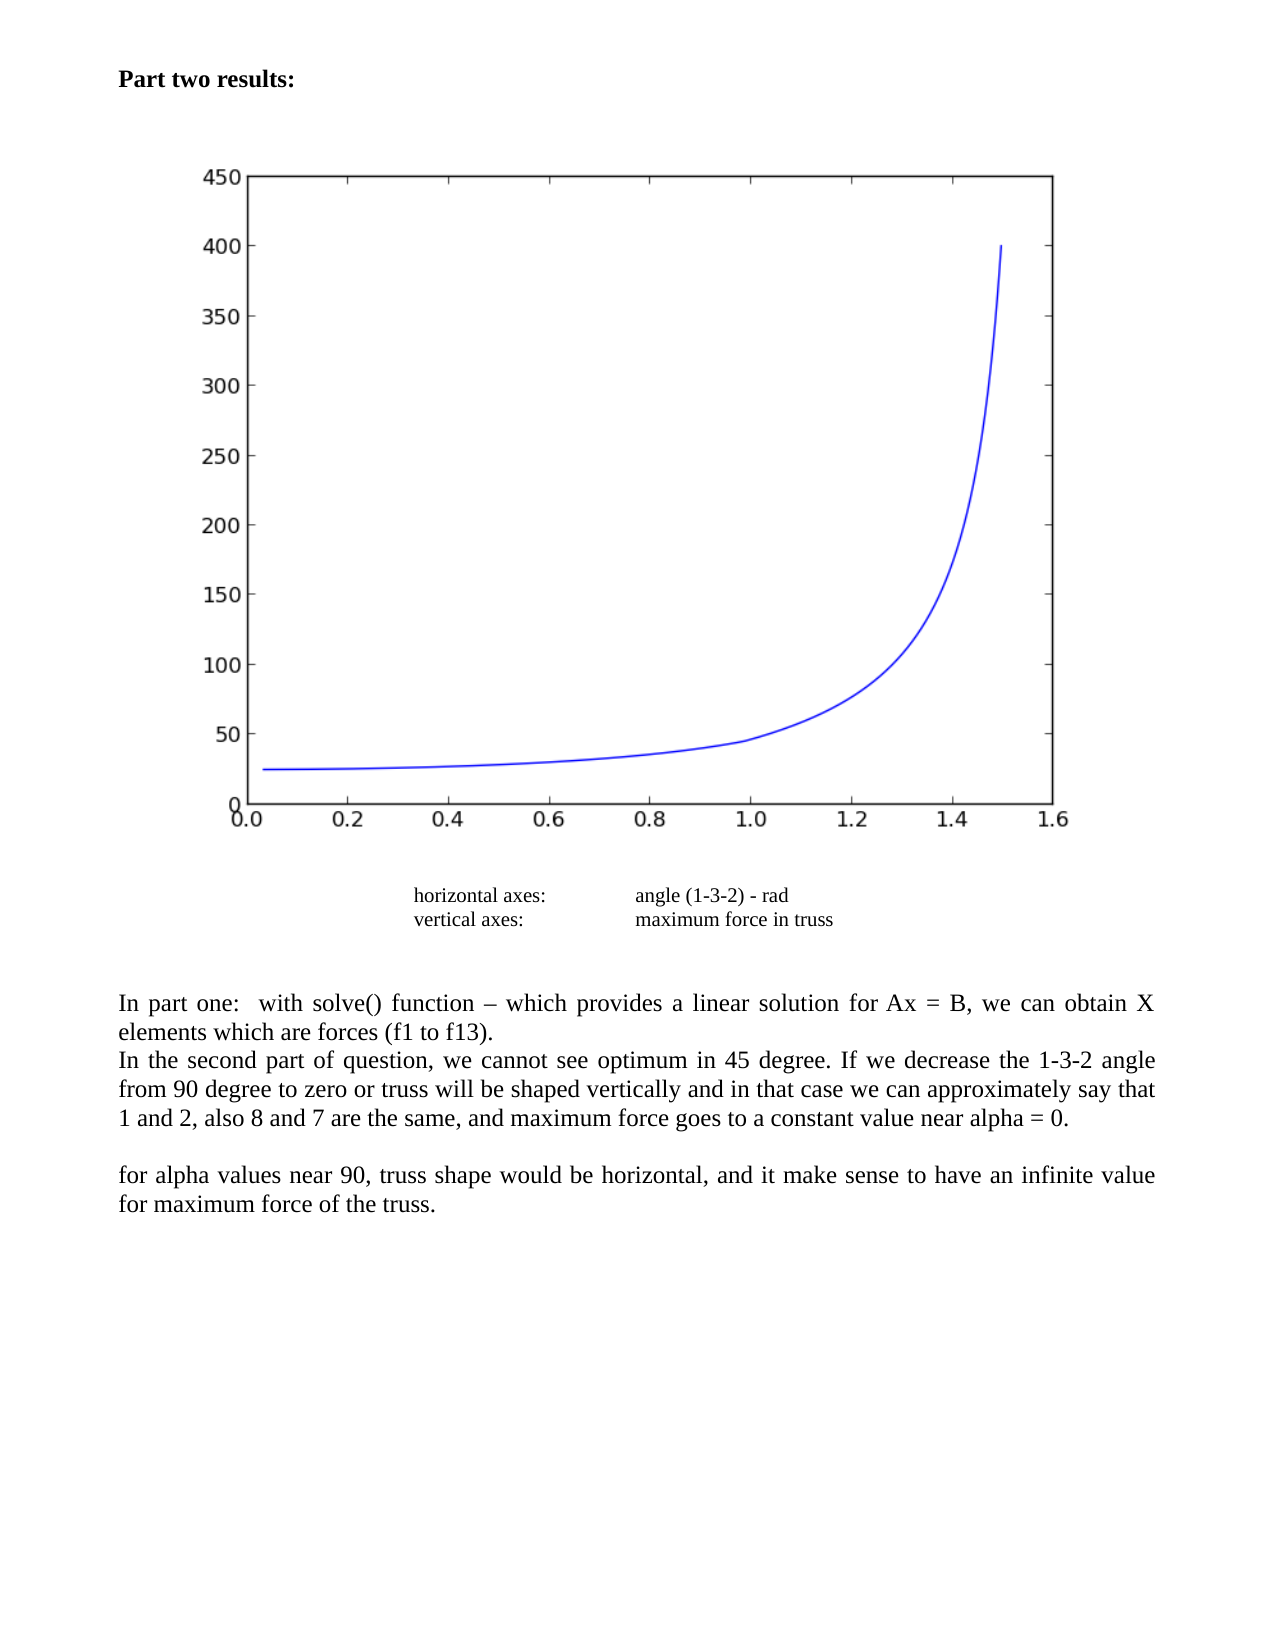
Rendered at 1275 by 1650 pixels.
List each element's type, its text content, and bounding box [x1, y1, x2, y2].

text In part one: with solve() function – which provides a linear solution for Ax = B, we can obtain X elements which are forces (f1 to f13). [118, 988, 1157, 1046]
text Part two results: [118, 64, 1157, 93]
text In the second part of question, we cannot see optimum in 45 degree. If we decrease the 1-3-2 angle from 90 degree to zero or truss will be shaped vertically and in that case we can approximately say that 1 and 2, also 8 and 7 are the same, and maximum force goes to a constant value near alpha = 0. [118, 1046, 1157, 1132]
text for alpha values near 90, truss shape would be horizontal, and it make sense to have an infinite value for maximum force of the truss. [118, 1161, 1157, 1218]
text horizontal axes: angle (1-3-2) - rad [118, 883, 1157, 907]
text [118, 93, 1157, 99]
text vertical axes: maximum force in truss [118, 907, 1157, 931]
picture [118, 99, 1157, 883]
